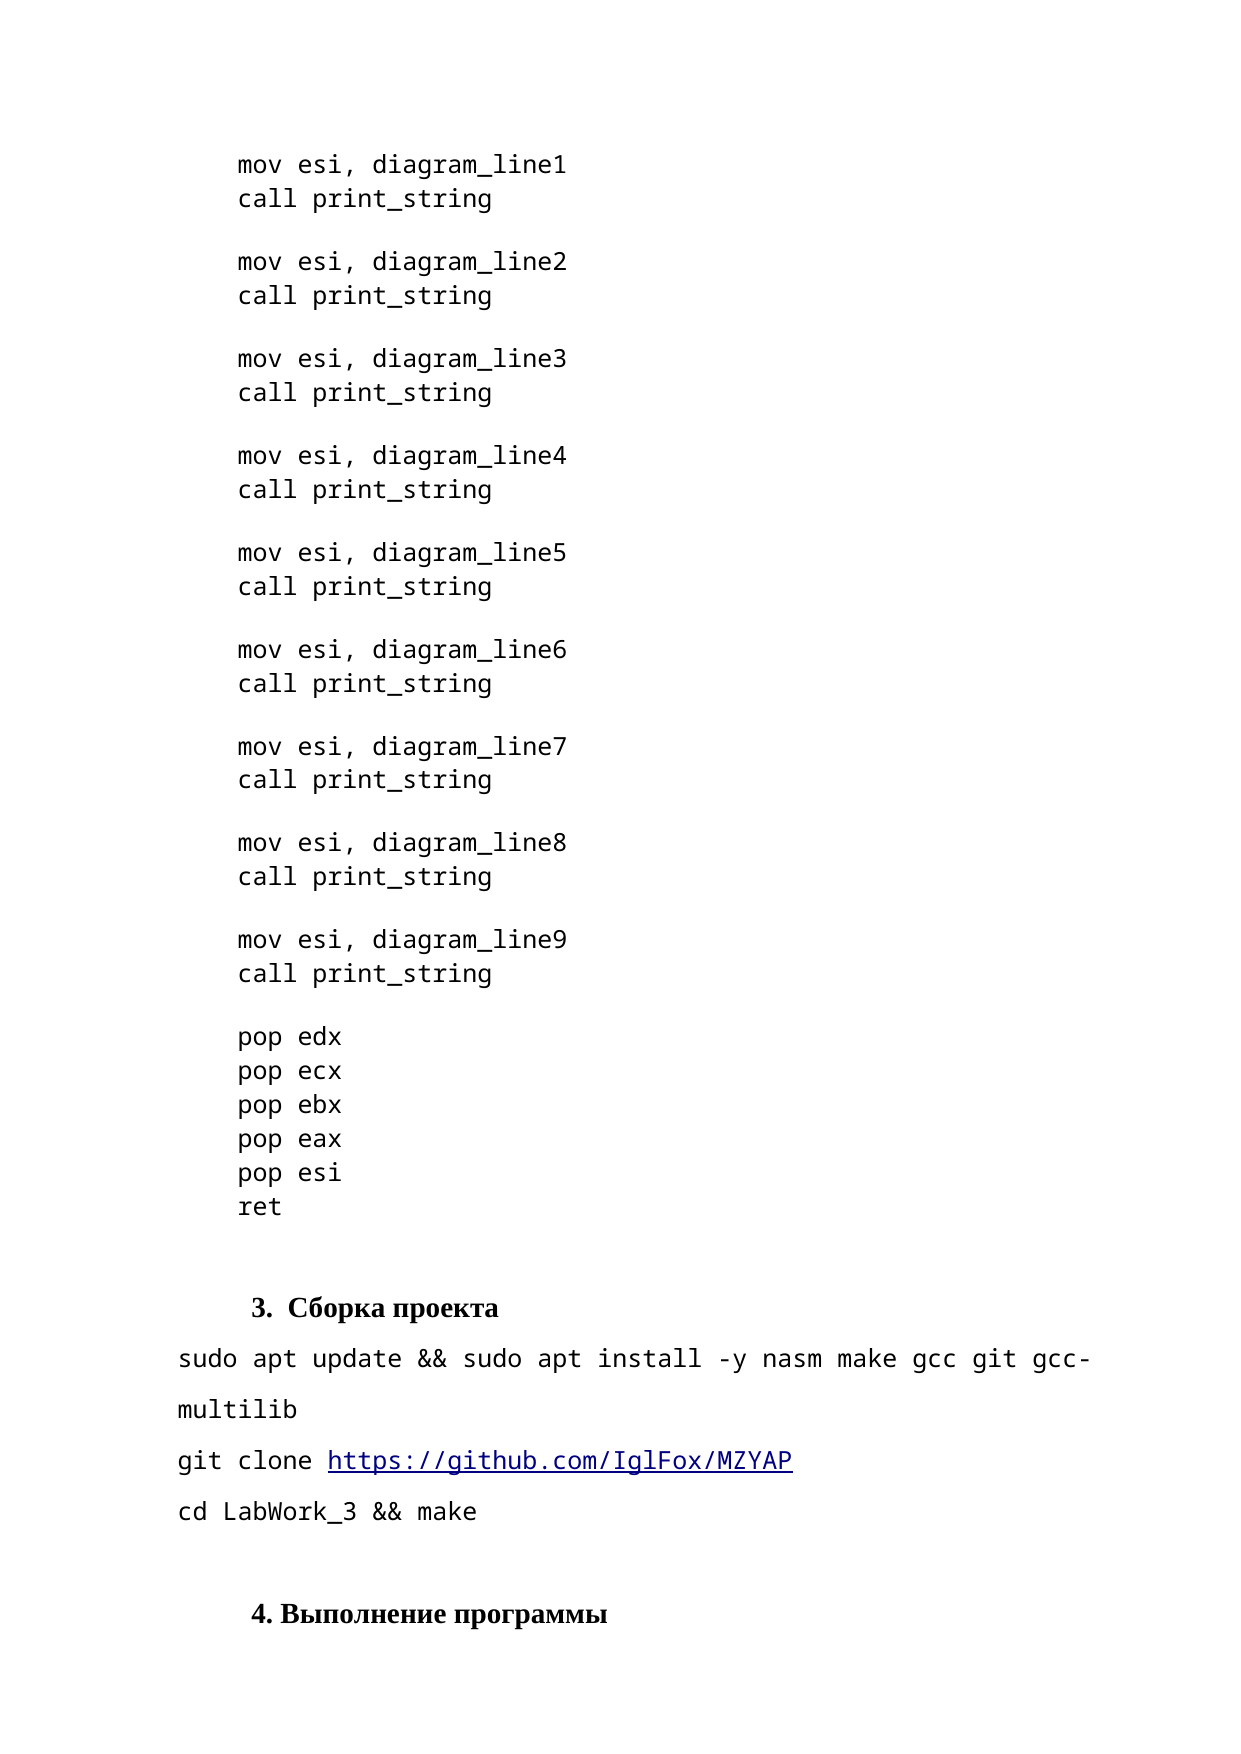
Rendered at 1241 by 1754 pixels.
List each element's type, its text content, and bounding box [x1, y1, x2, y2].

text pop esi [177, 1155, 1152, 1189]
text pop ebx [177, 1087, 1152, 1121]
text 4. Выполнение программы [177, 1596, 1152, 1629]
text call print_string [177, 568, 1152, 602]
text mov esi, diagram_line8 [177, 825, 1152, 859]
text cd LabWork_3 && make [177, 1494, 1152, 1528]
text mov esi, diagram_line4 [177, 437, 1152, 472]
text pop eax [177, 1121, 1152, 1155]
text call print_string [177, 181, 1152, 215]
text call print_string [177, 375, 1152, 409]
text call print_string [177, 762, 1152, 796]
text sudo apt update && sudo apt install -y nasm make gcc git gcc-multilib [177, 1341, 1152, 1426]
text mov esi, diagram_line6 [177, 631, 1152, 665]
text ret [177, 1189, 1152, 1223]
text mov esi, diagram_line9 [177, 922, 1152, 956]
text call print_string [177, 278, 1152, 312]
text call print_string [177, 859, 1152, 893]
text pop ecx [177, 1053, 1152, 1087]
text call print_string [177, 956, 1152, 990]
text git clone https://github.com/IglFox/MZYAP [177, 1443, 1152, 1477]
text 3. Сборка проекта [177, 1290, 1152, 1324]
text mov esi, diagram_line3 [177, 341, 1152, 375]
text call print_string [177, 665, 1152, 699]
text mov esi, diagram_line1 [177, 147, 1152, 181]
text call print_string [177, 472, 1152, 506]
text mov esi, diagram_line2 [177, 244, 1152, 278]
text mov esi, diagram_line7 [177, 728, 1152, 762]
text mov esi, diagram_line5 [177, 534, 1152, 568]
text pop edx [177, 1019, 1152, 1053]
